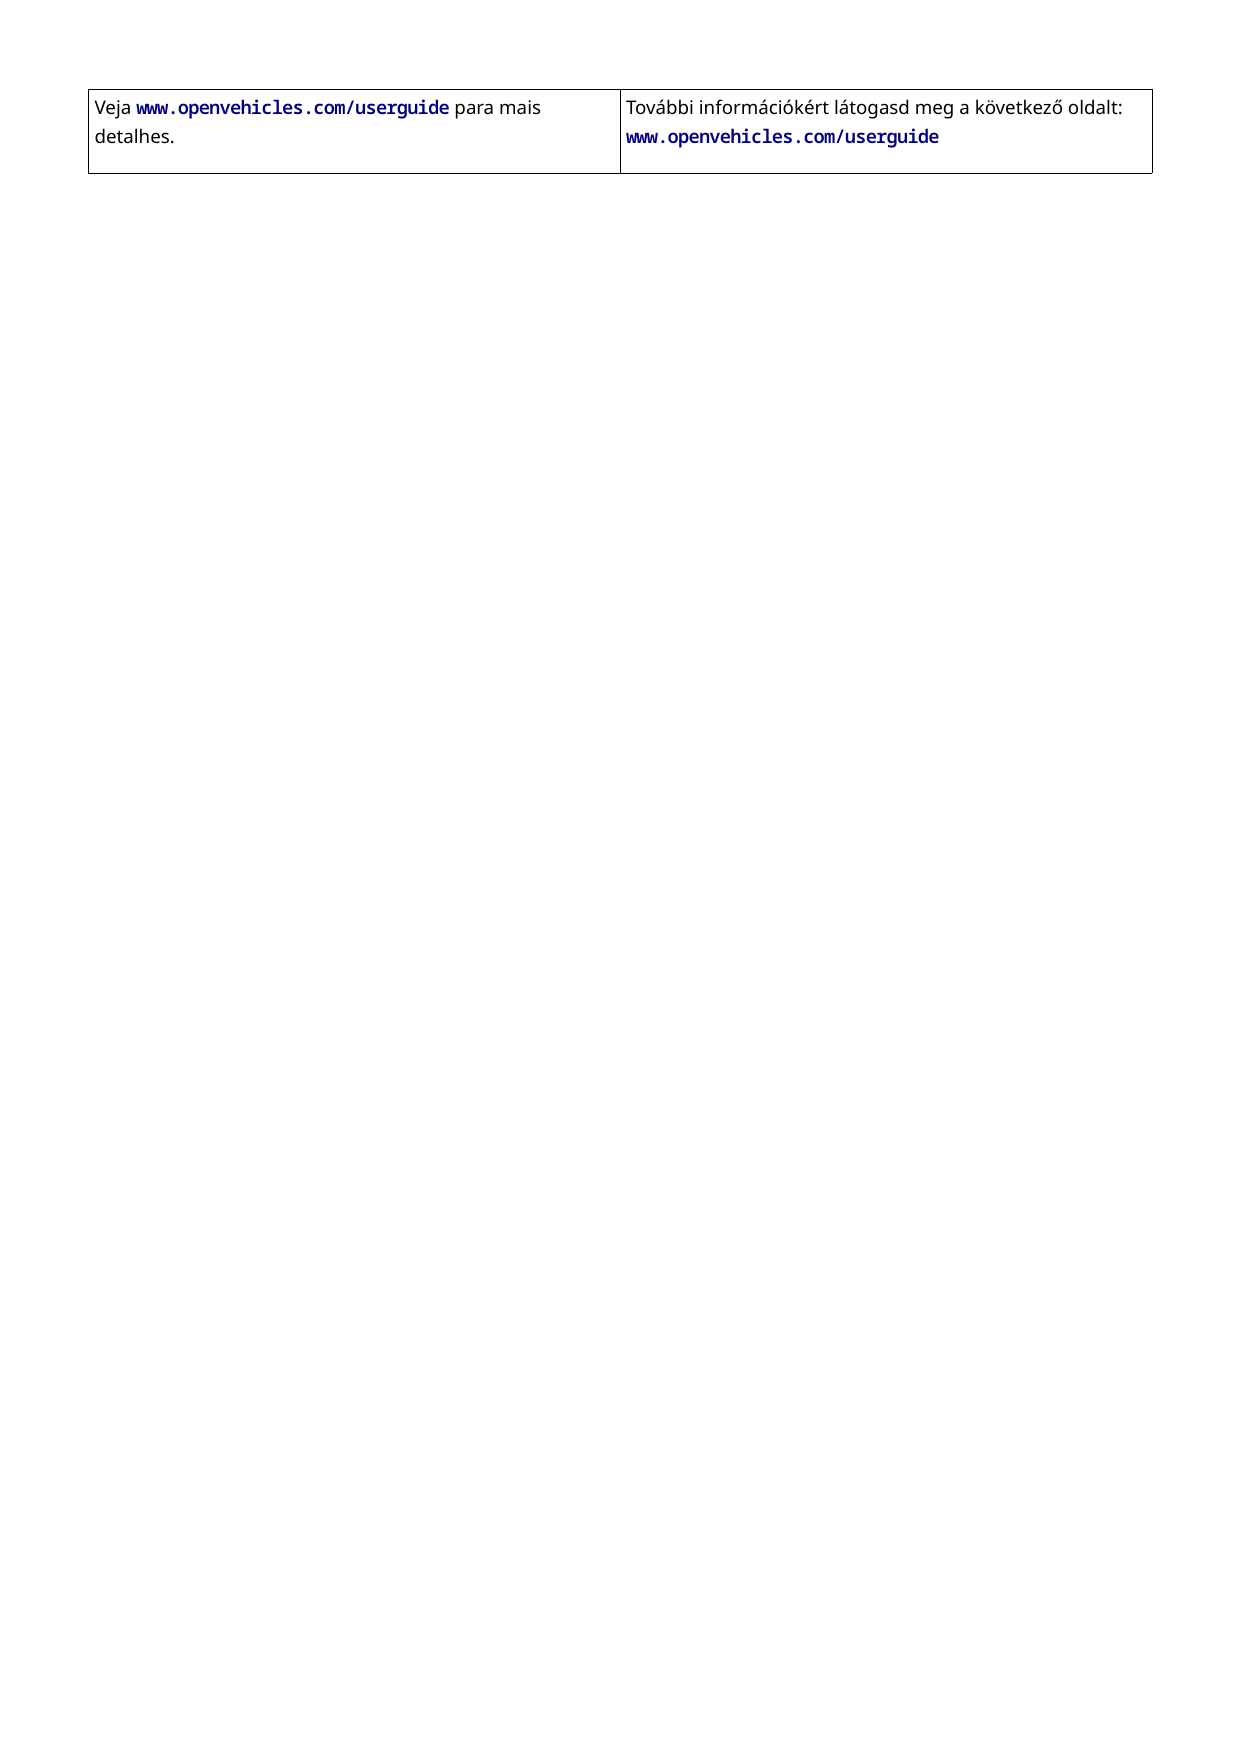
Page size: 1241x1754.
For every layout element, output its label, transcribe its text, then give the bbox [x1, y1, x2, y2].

table_cell Veja www.openvehicles.com/userguide para mais detalhes. [89, 90, 620, 173]
table_cell További információkért látogasd meg a következő oldalt: www.openvehicles.com/userguide [621, 90, 1152, 173]
